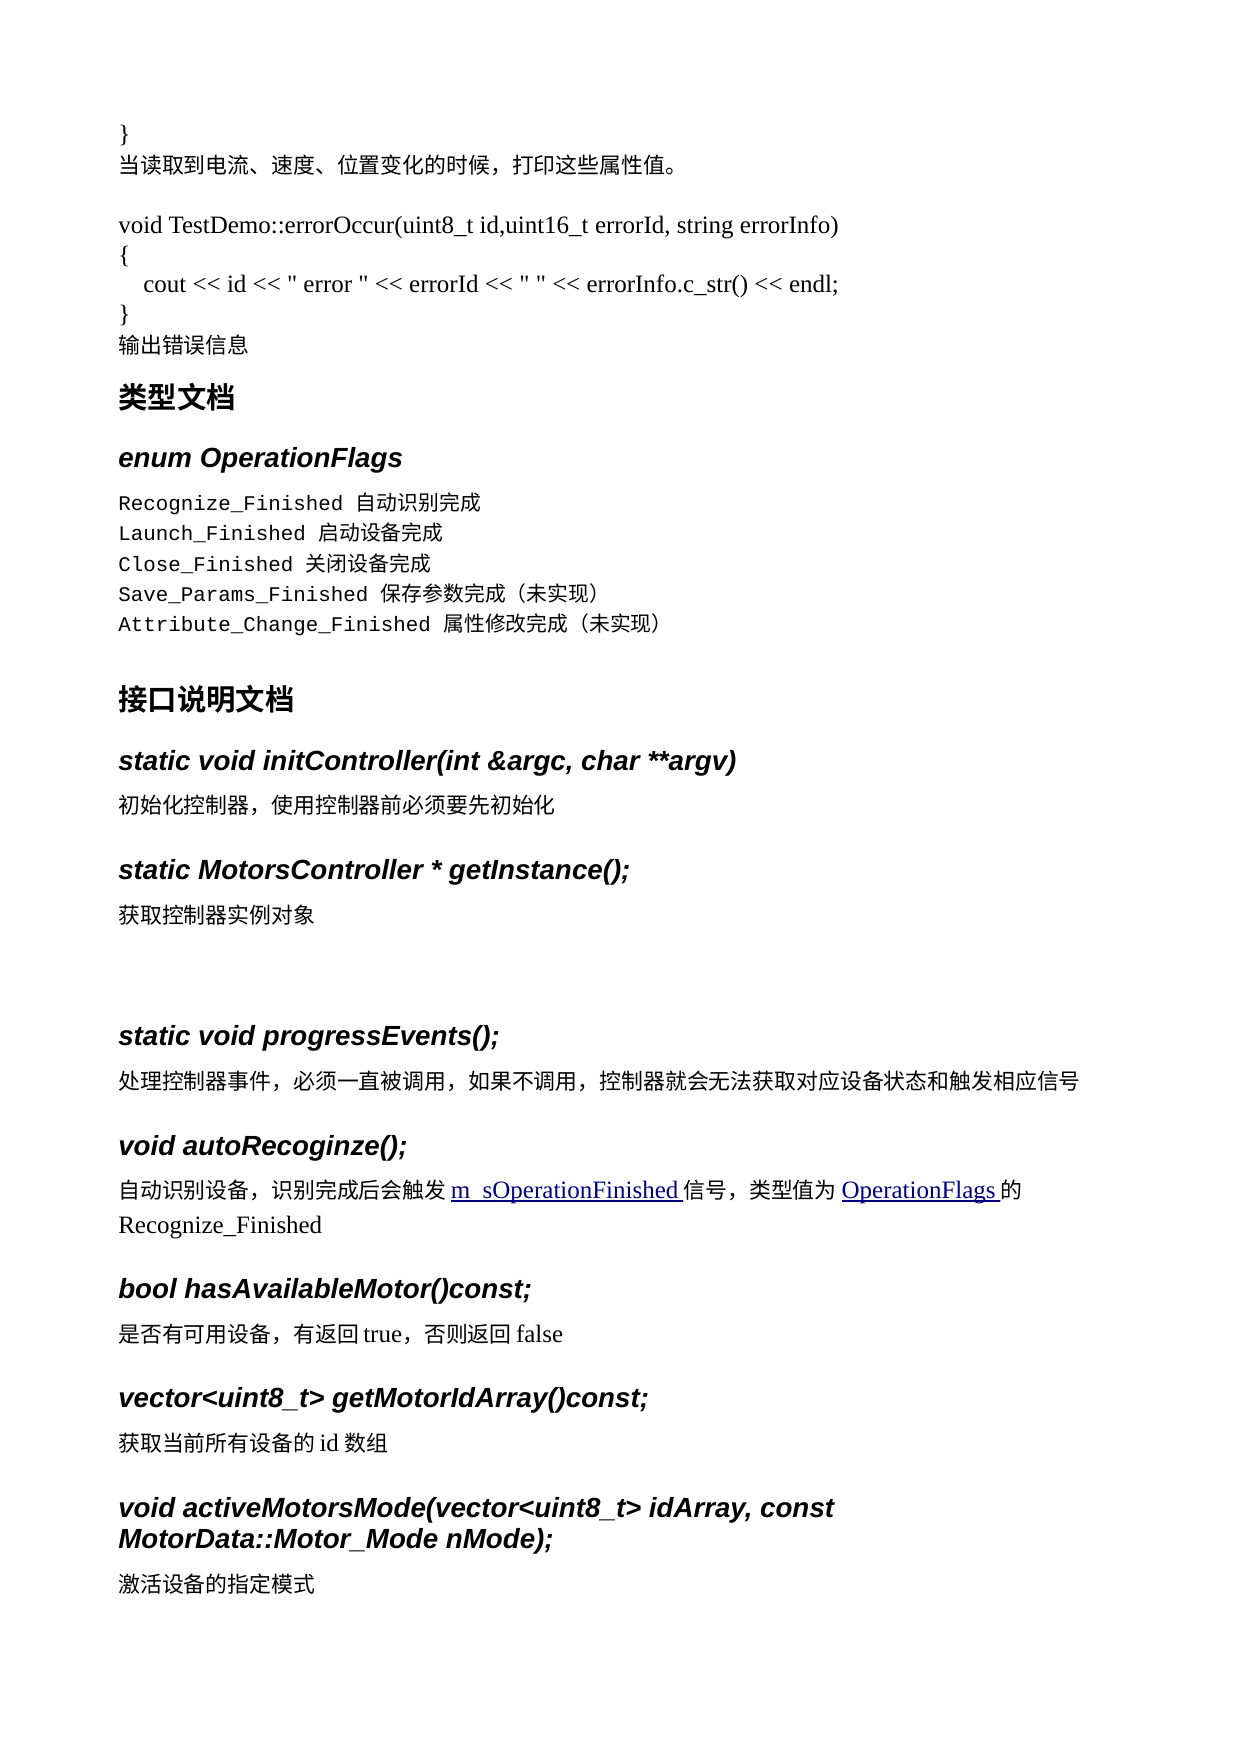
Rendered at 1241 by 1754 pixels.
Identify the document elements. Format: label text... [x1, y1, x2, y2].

text Close_Finished 关闭设备完成 [118, 547, 1122, 577]
subtitle static void initController(int &argc, char **argv) [118, 744, 1122, 776]
text void TestDemo::errorOccur(uint8_t id,uint16_t errorId, string errorInfo) [118, 209, 1122, 239]
text cout << id << " error " << errorId << " " << errorInfo.c_str() << endl; [118, 268, 1122, 298]
text { [118, 239, 1122, 268]
text 获取控制器实例对象 [118, 898, 1122, 929]
subtitle 接口说明文档 [118, 676, 1122, 719]
text } [118, 298, 1122, 328]
subtitle static void progressEvents(); [118, 1019, 1122, 1051]
text 激活设备的指定模式 [118, 1567, 1122, 1599]
subtitle bool hasAvailableMotor()const; [118, 1272, 1122, 1304]
text 初始化控制器，使用控制器前必须要先初始化 [118, 788, 1122, 820]
text Launch_Finished 启动设备完成 [118, 516, 1122, 547]
subtitle enum OperationFlags [118, 442, 1122, 473]
subtitle void autoRecoginze(); [118, 1129, 1122, 1161]
text Save_Params_Finished 保存参数完成（未实现） [118, 577, 1122, 608]
subtitle static MotorsController * getInstance(); [118, 853, 1122, 885]
text 处理控制器事件，必须一直被调用，如果不调用，控制器就会无法获取对应设备状态和触发相应信号 [118, 1064, 1122, 1096]
subtitle 类型文档 [118, 374, 1122, 417]
text 输出错误信息 [118, 328, 1122, 359]
text Recognize_Finished 自动识别完成 [118, 486, 1122, 516]
text 当读取到电流、速度、位置变化的时候，打印这些属性值。 [118, 148, 1122, 179]
text 自动识别设备，识别完成后会触发m_sOperationFinished信号，类型值为 OperationFlags的Recognize_Finished [118, 1173, 1122, 1239]
subtitle vector<uint8_t> getMotorIdArray()const; [118, 1382, 1122, 1413]
text Attribute_Change_Finished 属性修改完成（未实现） [118, 608, 1122, 638]
subtitle void activeMotorsMode(vector<uint8_t> idArray, const MotorData::Motor_Mode nMode); [118, 1491, 1122, 1555]
text } [118, 118, 1122, 148]
text 是否有可用设备，有返回true，否则返回false [118, 1317, 1122, 1348]
text 获取当前所有设备的id数组 [118, 1426, 1122, 1458]
